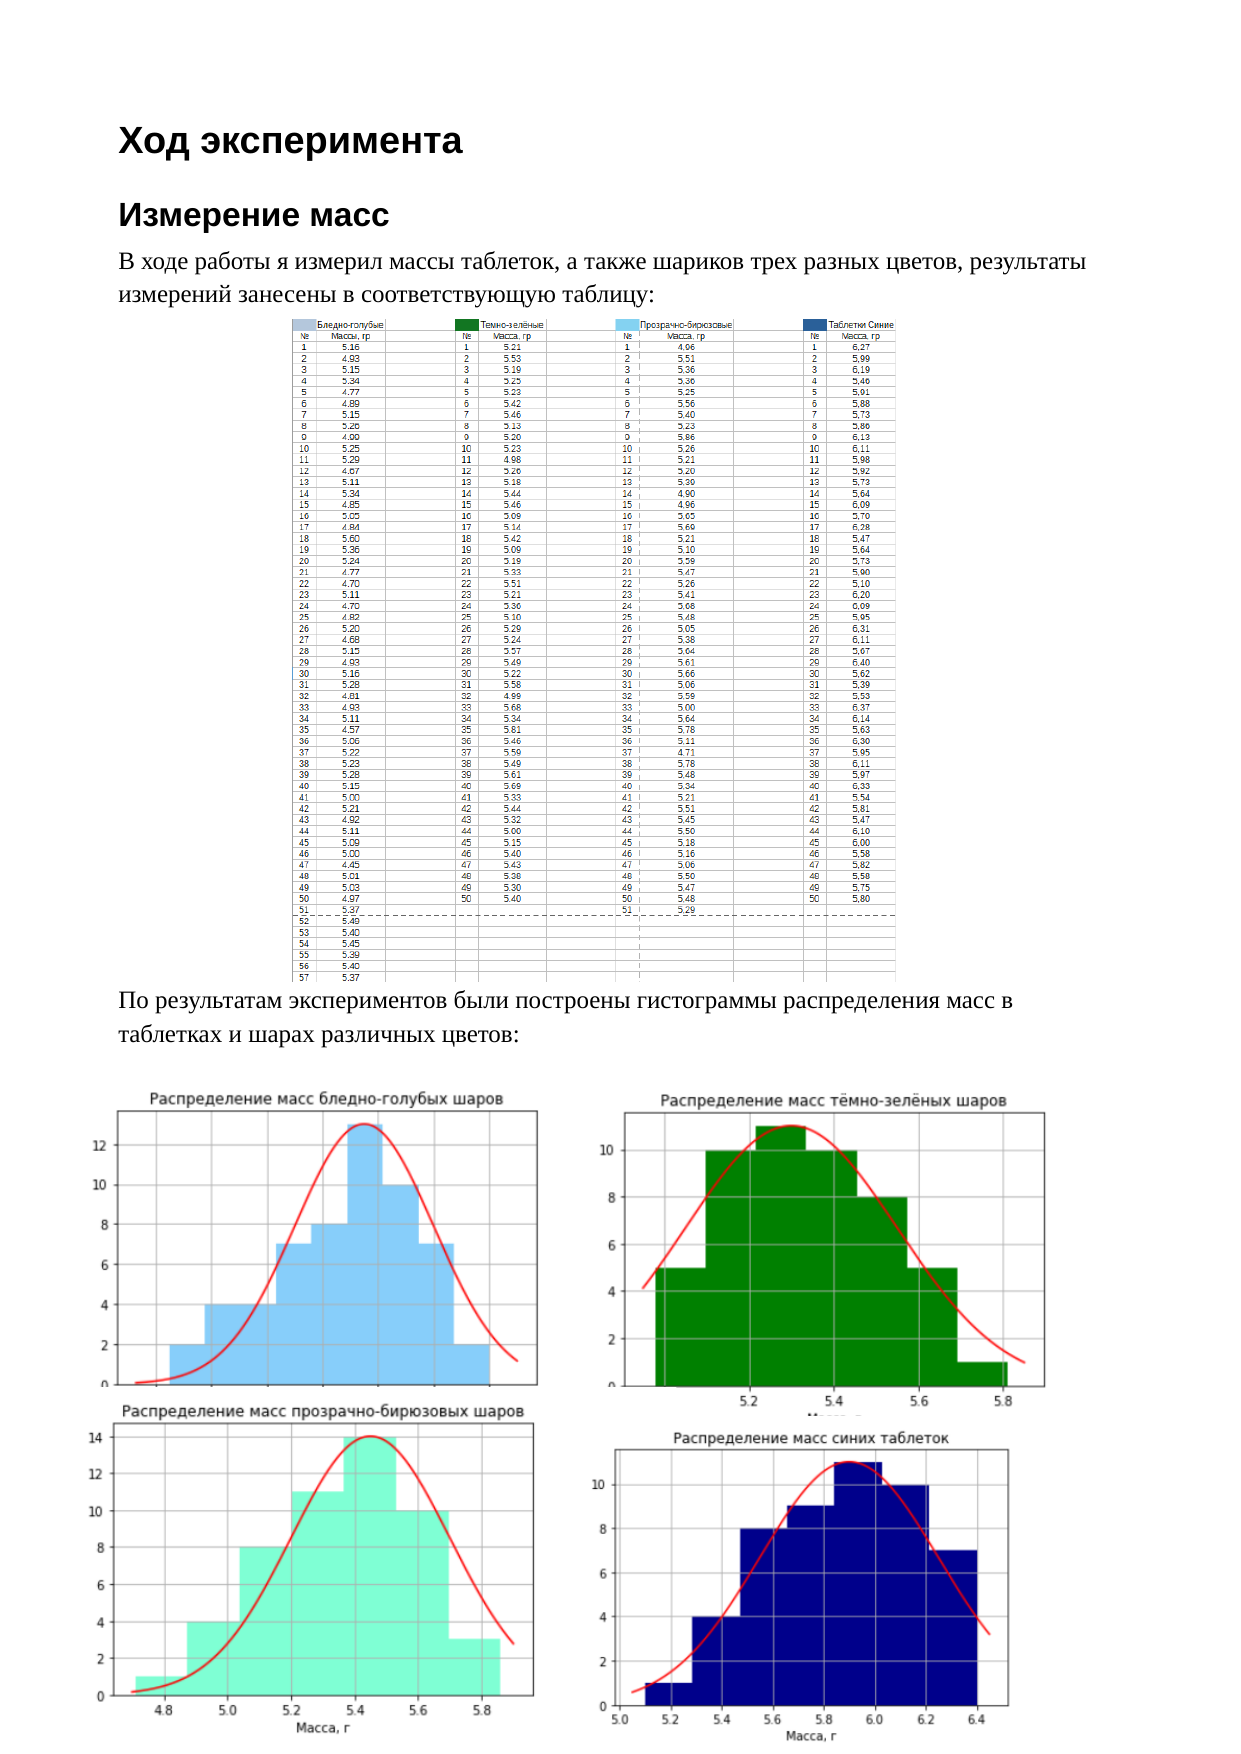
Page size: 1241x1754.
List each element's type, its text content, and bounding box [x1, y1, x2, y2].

subtitle Ход эксперимента [118, 118, 1122, 162]
text По результатам экспериментов были построены гистограммы распределения масс в таблетках и шарах различных цветов: [118, 327, 1122, 1047]
picture [292, 319, 896, 982]
subtitle Измерение масс [118, 195, 1122, 234]
picture [49, 1071, 1161, 1754]
text В ходе работы я измерил массы таблеток, а также шариков трех разных цветов, результаты измерений занесены в соответствующую таблицу: [118, 246, 1122, 308]
